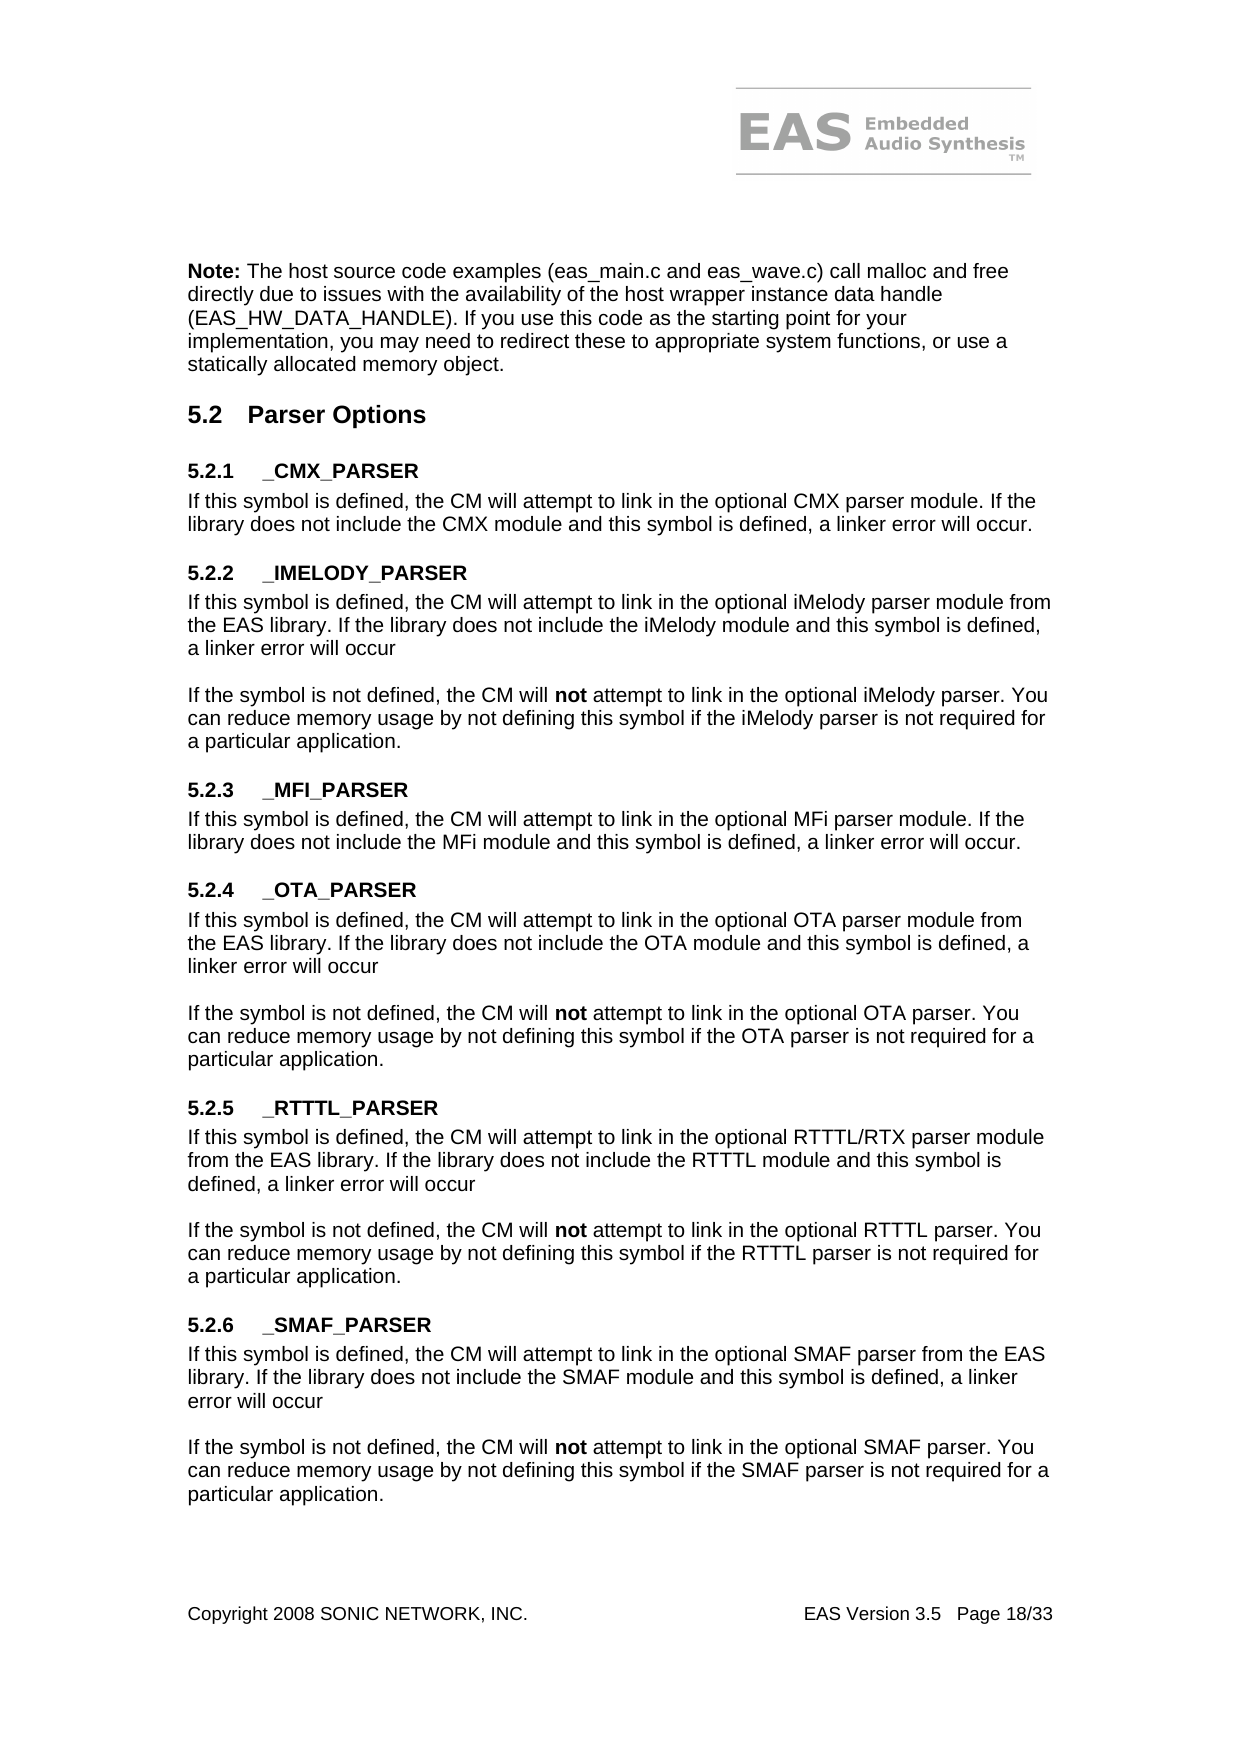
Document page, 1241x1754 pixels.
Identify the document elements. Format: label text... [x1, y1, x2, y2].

subtitle _IMELODY_PARSER [187, 561, 1053, 584]
text If the symbol is not defined, the CM will not attempt to link in the optional iMelody parser. You can reduce memory usage by not defining this symbol if the iMelody parser is not required for a particular application. [187, 683, 1053, 753]
text If the symbol is not defined, the CM will not attempt to link in the optional OTA parser. You can reduce memory usage by not defining this symbol if the OTA parser is not required for a particular application. [187, 1001, 1053, 1071]
subtitle _OTA_PARSER [187, 879, 1053, 902]
text If this symbol is defined, the CM will attempt to link in the optional RTTTL/RTX parser module from the EAS library. If the library does not include the RTTTL module and this symbol is defined, a linker error will occur [187, 1126, 1053, 1195]
picture [732, 84, 1037, 181]
text If the symbol is not defined, the CM will not attempt to link in the optional RTTTL parser. You can reduce memory usage by not defining this symbol if the RTTTL parser is not required for a particular application. [187, 1218, 1053, 1288]
text If this symbol is defined, the CM will attempt to link in the optional OTA parser module from the EAS library. If the library does not include the OTA module and this symbol is defined, a linker error will occur [187, 908, 1053, 978]
subtitle _SMAF_PARSER [187, 1313, 1053, 1336]
subtitle _RTTTL_PARSER [187, 1096, 1053, 1119]
text If this symbol is defined, the CM will attempt to link in the optional iMelody parser module from the EAS library. If the library does not include the iMelody module and this symbol is defined, a linker error will occur [187, 591, 1053, 660]
text If this symbol is defined, the CM will attempt to link in the optional CMX parser module. If the library does not include the CMX module and this symbol is defined, a linker error will occur. [187, 489, 1053, 536]
subtitle Parser Options [187, 401, 1053, 429]
subtitle _MFI_PARSER [187, 778, 1053, 801]
text If the symbol is not defined, the CM will not attempt to link in the optional SMAF parser. You can reduce memory usage by not defining this symbol if the SMAF parser is not required for a particular application. [187, 1436, 1053, 1505]
text If this symbol is defined, the CM will attempt to link in the optional SMAF parser from the EAS library. If the library does not include the SMAF module and this symbol is defined, a linker error will occur [187, 1343, 1053, 1412]
text If this symbol is defined, the CM will attempt to link in the optional MFi parser module. If the library does not include the MFi module and this symbol is defined, a linker error will occur. [187, 808, 1053, 854]
text Note: The host source code examples (eas_main.c and eas_wave.c) call malloc and free directly due to issues with the availability of the host wrapper instance data handle (EAS_HW_DATA_HANDLE). If you use this code as the starting point for your implementation, you may need to redirect these to appropriate system functions, or use a statically allocated memory object. [187, 260, 1053, 376]
subtitle _CMX_PARSER [187, 460, 1053, 483]
